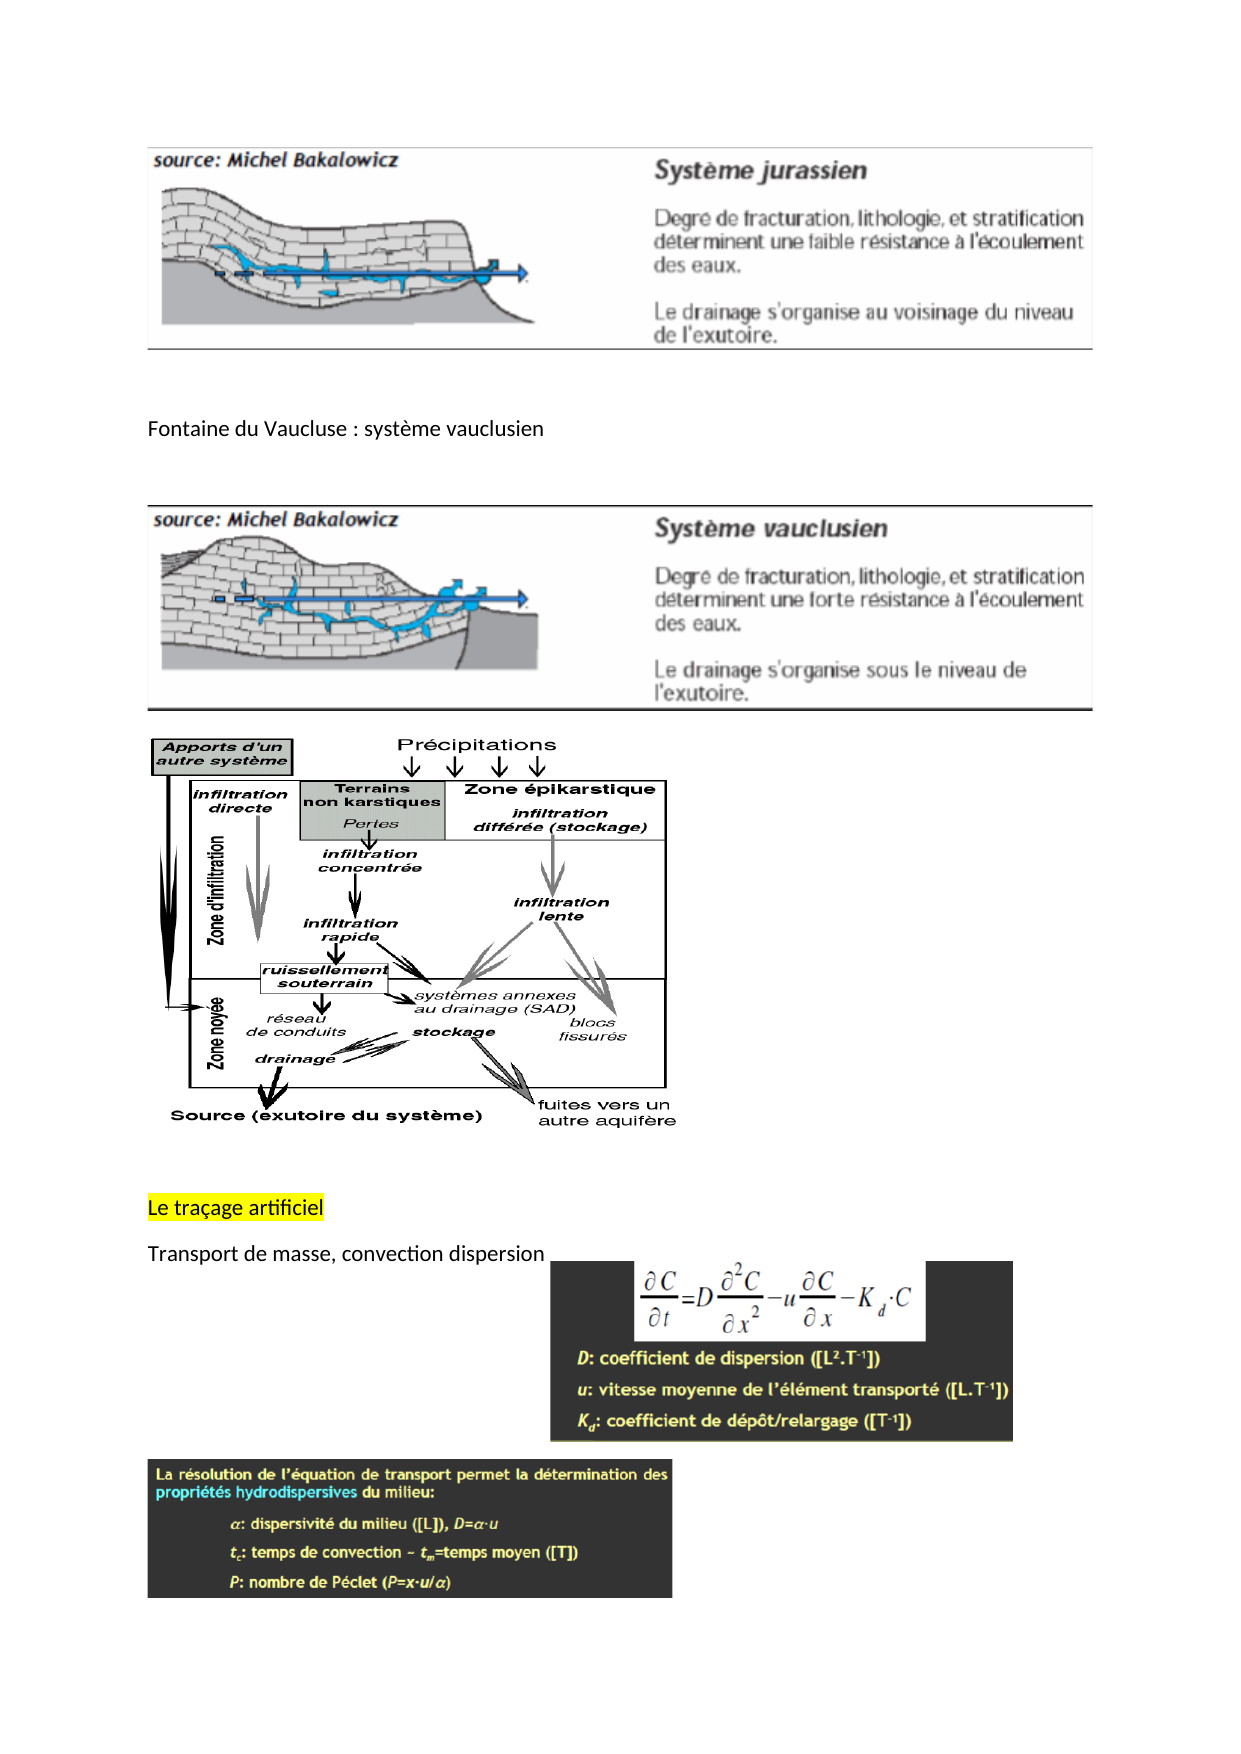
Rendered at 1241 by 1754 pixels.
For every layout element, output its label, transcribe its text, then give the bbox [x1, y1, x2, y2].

text Transport de masse, convection dispersion [148, 1239, 1093, 1441]
text Le traçage artificiel [148, 1193, 1093, 1221]
text Fontaine du Vaucluse : système vauclusien [148, 414, 1093, 442]
